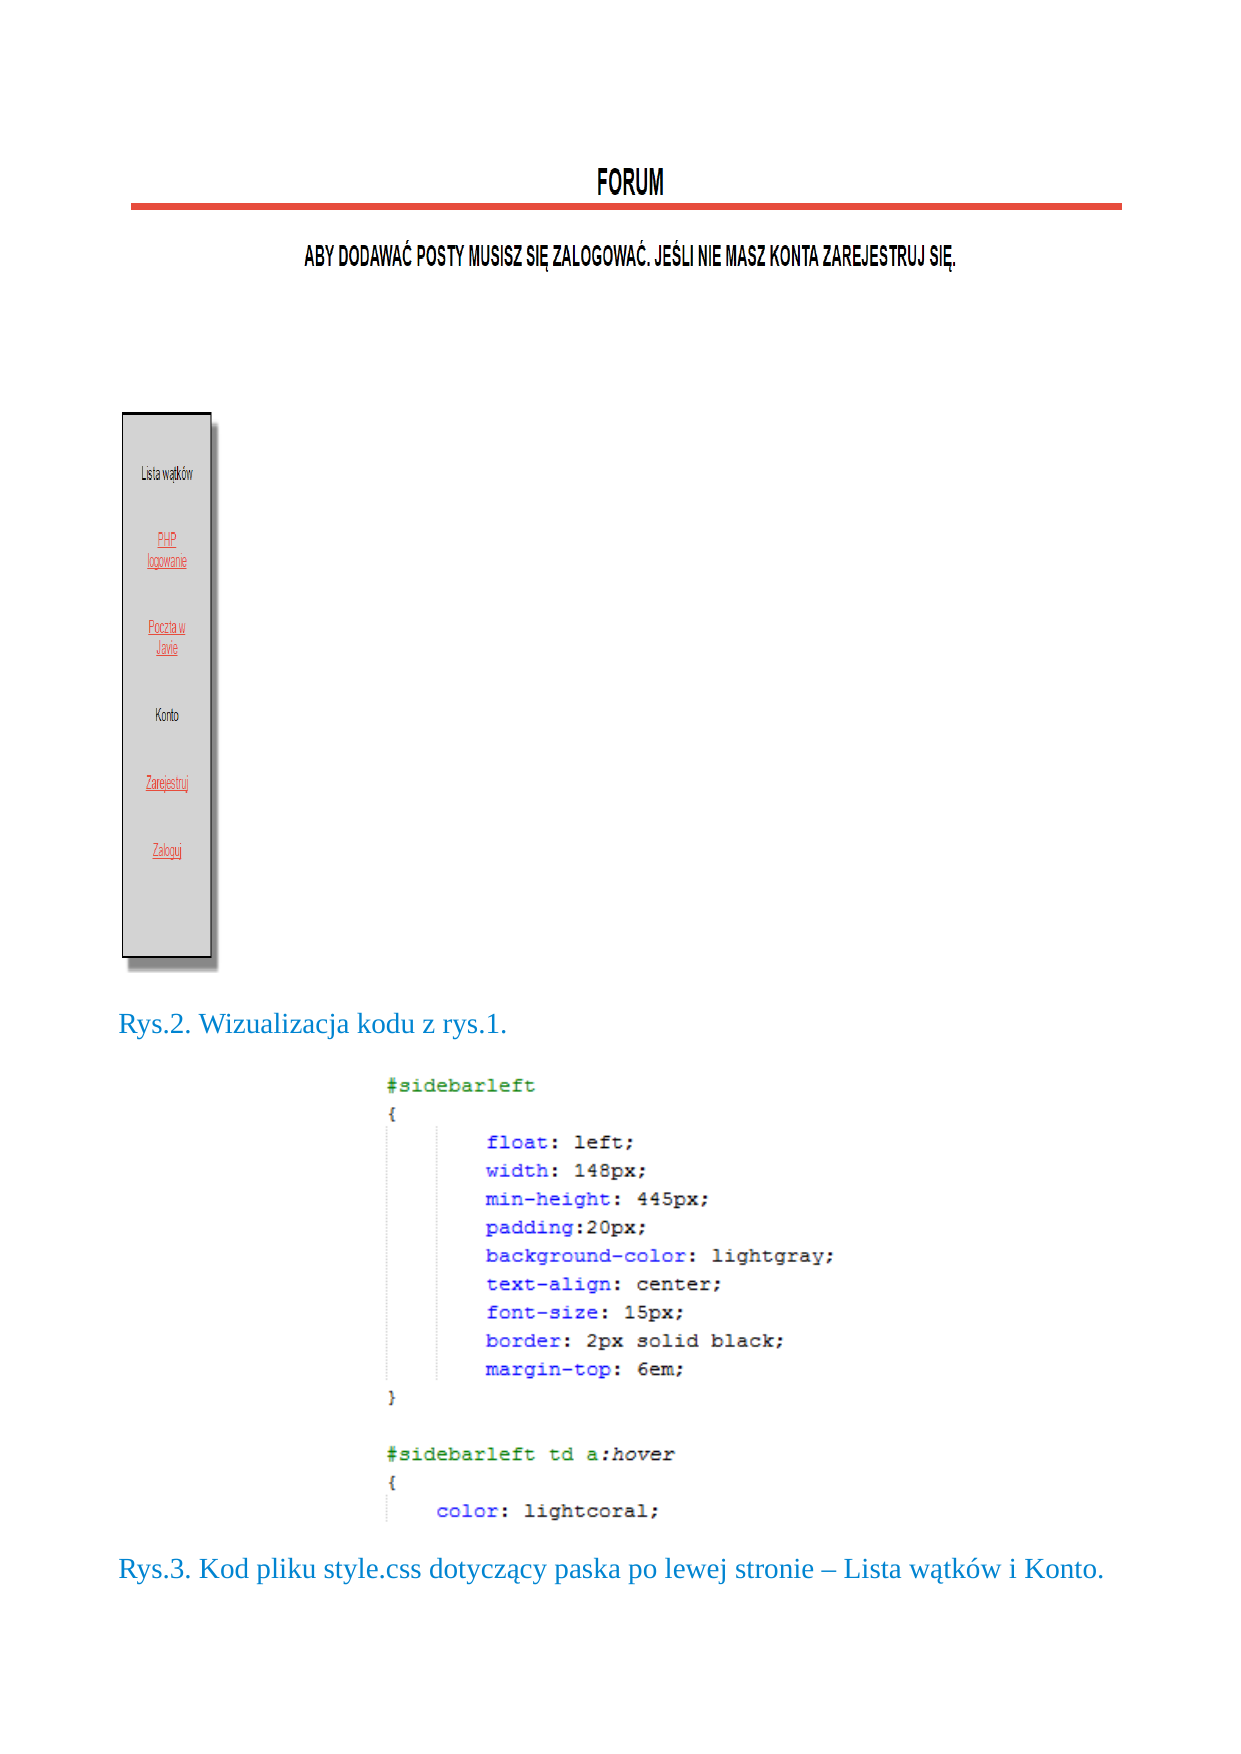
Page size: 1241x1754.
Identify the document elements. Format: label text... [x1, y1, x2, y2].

text Rys.2. Wizualizacja kodu z rys.1. [118, 1006, 1122, 1040]
text Rys.3. Kod pliku style.css dotyczący paska po lewej stronie – Lista wątków i Konto. [118, 1073, 1122, 1585]
